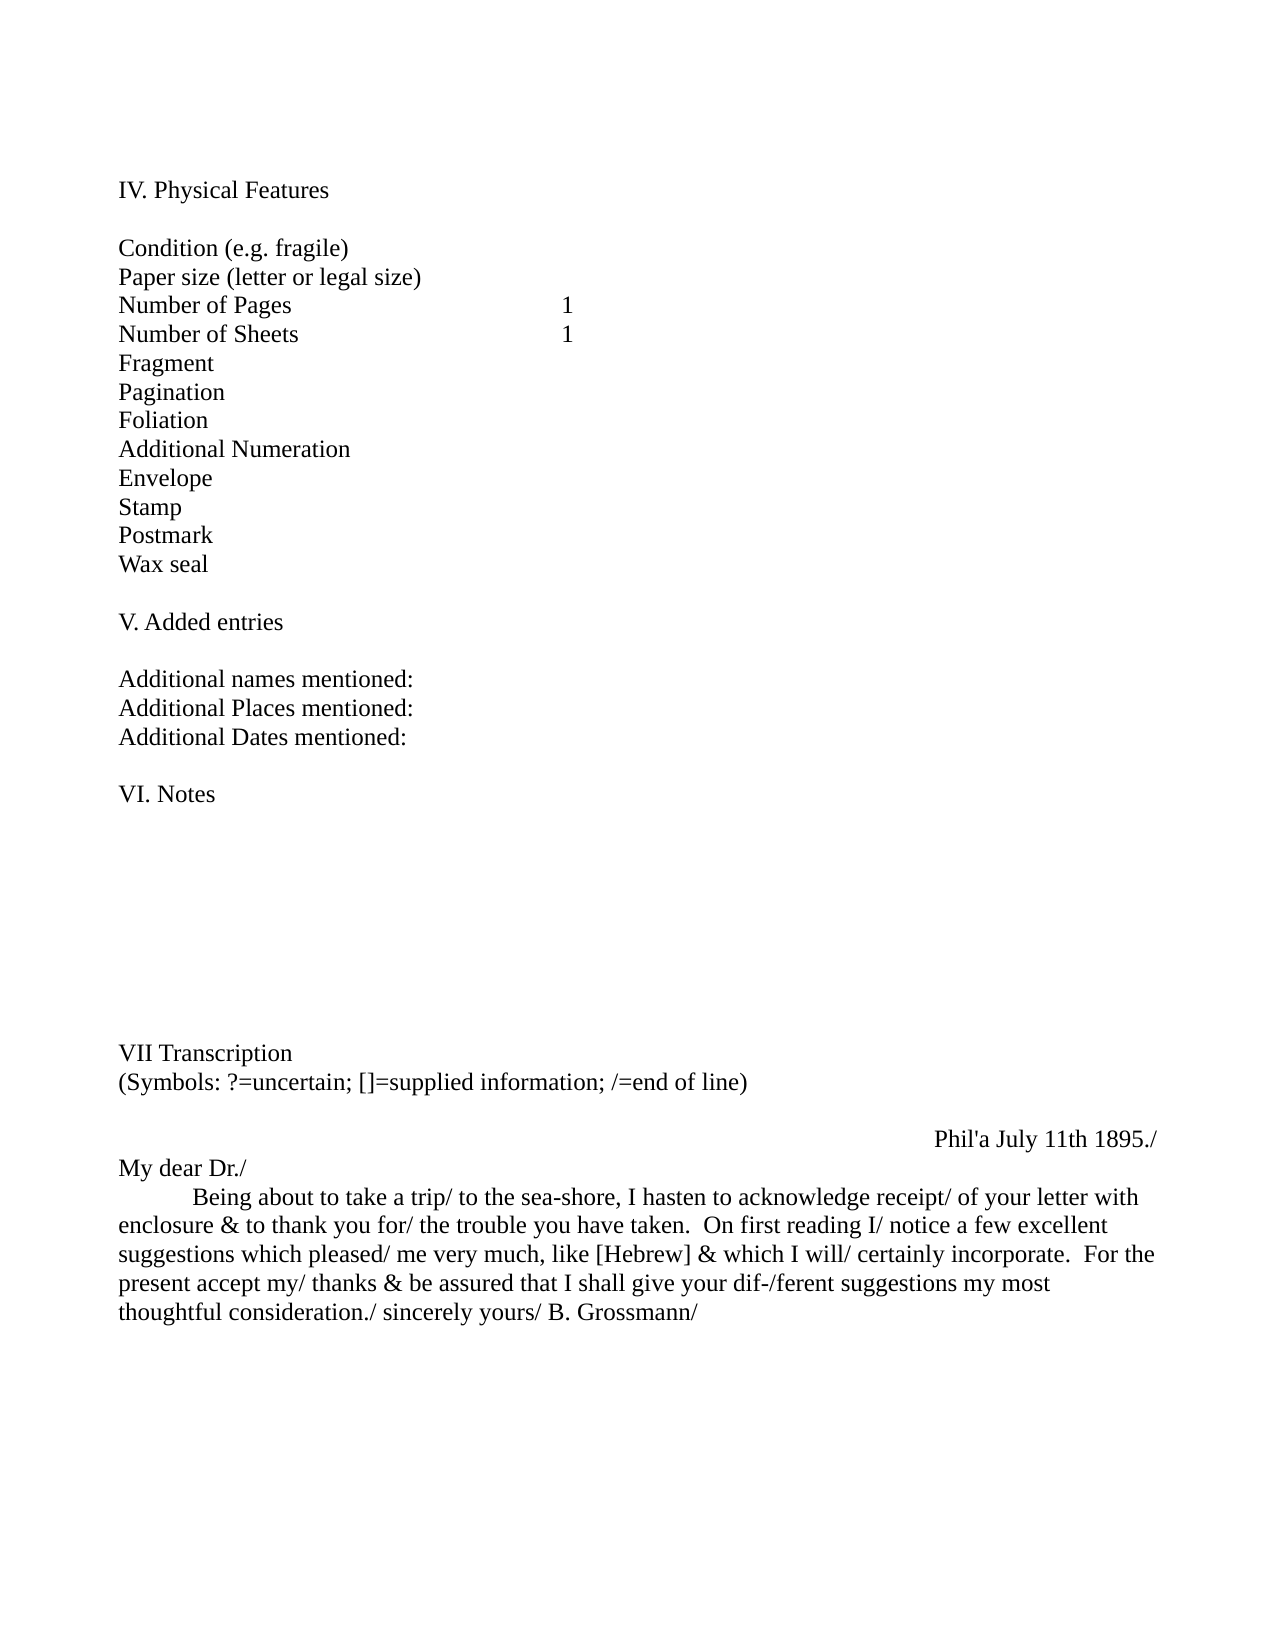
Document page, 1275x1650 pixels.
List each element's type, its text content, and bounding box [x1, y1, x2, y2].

text Foliation [118, 406, 1157, 434]
text Additional Dates mentioned: [118, 722, 1157, 751]
text Phil'a July 11th 1895./ [118, 1124, 1157, 1153]
text Wax seal [118, 549, 1157, 578]
text Number of Sheets 1 [118, 319, 1157, 348]
text Additional names mentioned: [118, 664, 1157, 693]
text Paper size (letter or legal size) [118, 262, 1157, 291]
text Postma rk [118, 521, 1157, 549]
text Stamp [118, 492, 1157, 521]
text Being about to take a trip/ to the sea-shore, I hasten to acknowledge receipt/ of your letter with enclosure & to thank you for/ the trouble you have taken. On first reading I/ notice a few excellent suggestions which pleased/ me very much, like [Hebrew] & which I will/ certainly incorporate. For the present accept my/ thanks & be assured that I shall give your dif-/ferent suggestions my most thoughtful consideration./ sincerely yours/ B. Grossmann/ [118, 1182, 1157, 1326]
text My dear Dr./ [118, 1153, 1157, 1182]
text Envelope [118, 463, 1157, 492]
text Fragment [118, 348, 1157, 377]
text VI. Notes [118, 779, 1157, 808]
text Pagination [118, 377, 1157, 406]
text V. Added entries [118, 607, 1157, 636]
text (Symbols: ?=uncertain; []=supplied information; /=end of line) [118, 1067, 1157, 1096]
text VII Transcription [118, 1038, 1157, 1067]
text Additional Places mentioned: [118, 693, 1157, 722]
text Condition (e.g. fragile) [118, 233, 1157, 262]
text IV. Physical Features [118, 176, 1157, 204]
text Number of Pages 1 [118, 291, 1157, 319]
text Additional Numeration [118, 434, 1157, 463]
